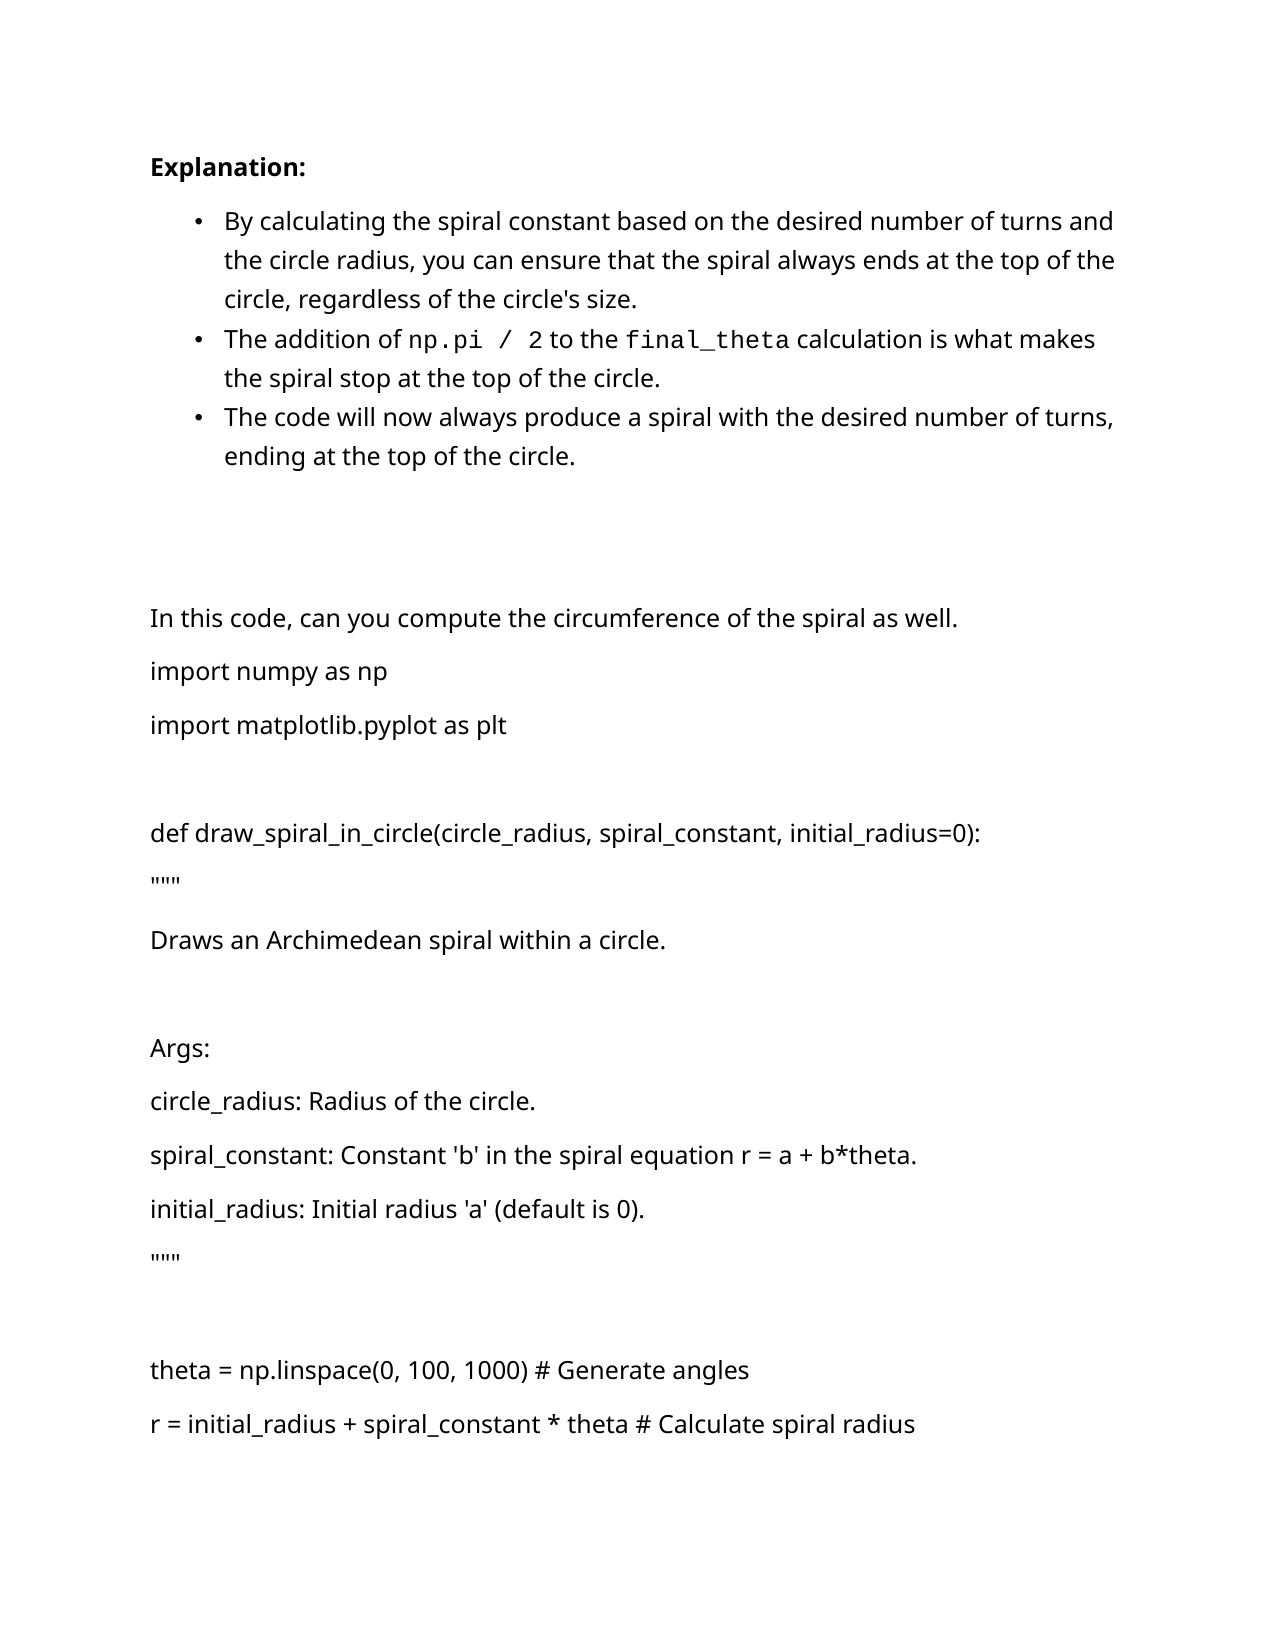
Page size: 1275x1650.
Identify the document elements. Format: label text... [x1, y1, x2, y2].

text theta = np.linspace(0, 100, 1000) # Generate angles [150, 1353, 1125, 1387]
list The code will now always produce a spiral with the desired number of turns, ending at the top of the circle. [194, 400, 1125, 473]
text """ [150, 869, 1125, 903]
text Args: [150, 1030, 1125, 1064]
text import matplotlib.pyplot as plt [150, 708, 1125, 742]
text """ [150, 1245, 1125, 1279]
text def draw_spiral_in_circle(circle_radius, spiral_constant, initial_radius=0): [150, 815, 1125, 849]
text Explanation: [150, 150, 1125, 184]
text r = initial_radius + spiral_constant * theta # Calculate spiral radius [150, 1406, 1125, 1441]
text Draws an Archimedean spiral within a circle. [150, 923, 1125, 957]
list The addition of np.pi / 2 to the final_theta calculation is what makes the spiral stop at the top of the circle. [194, 321, 1125, 395]
text circle_radius: Radius of the circle. [150, 1084, 1125, 1118]
text spiral_constant: Constant 'b' in the spiral equation r = a + b*theta. [150, 1138, 1125, 1172]
list By calculating the spiral constant based on the desired number of turns and the circle radius, you can ensure that the spiral always ends at the top of the circle, regardless of the circle's size. [194, 204, 1125, 316]
text initial_radius: Initial radius 'a' (default is 0). [150, 1191, 1125, 1226]
text import numpy as np [150, 654, 1125, 688]
text In this code, can you compute the circumference of the spiral as well. [150, 600, 1125, 634]
